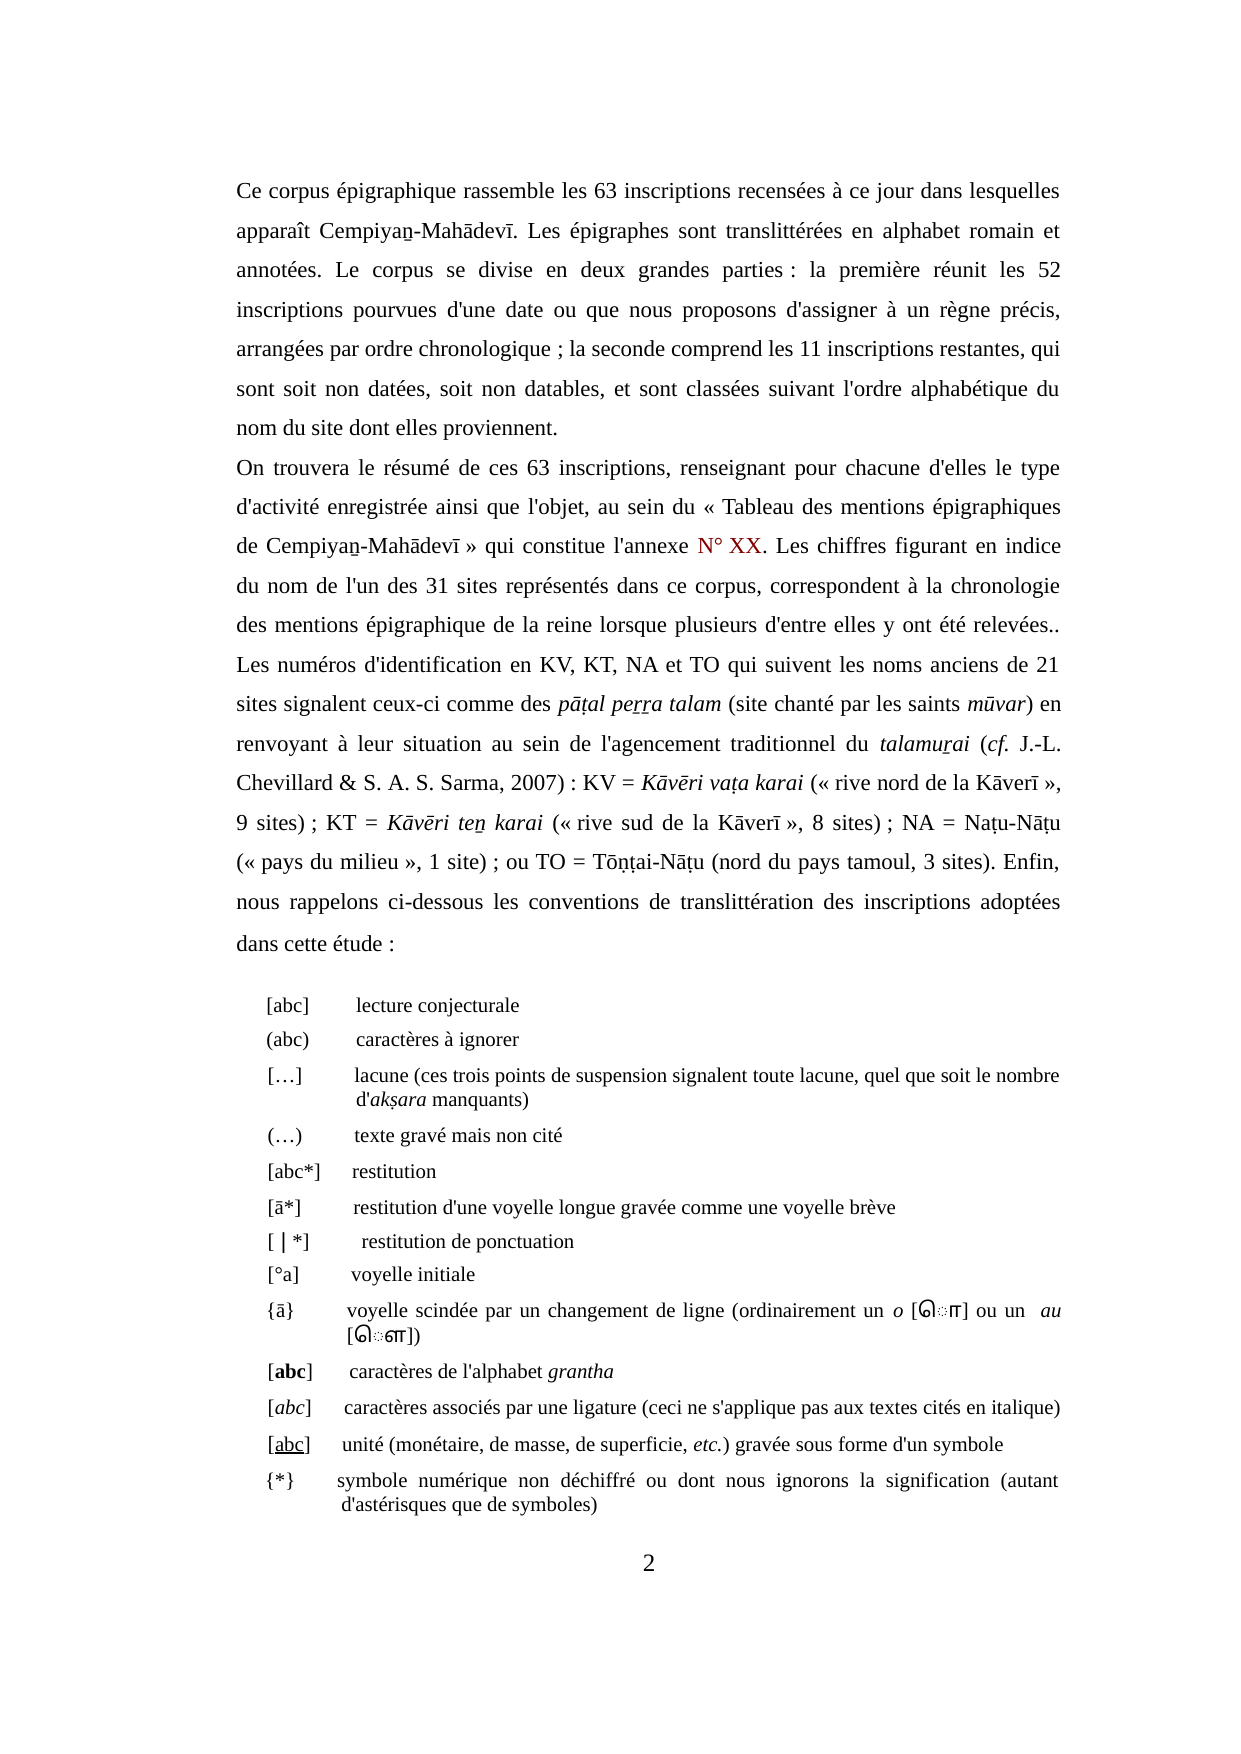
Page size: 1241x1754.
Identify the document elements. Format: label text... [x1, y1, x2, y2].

text [abc] caractères de l'alphabet grantha [267, 1358, 1061, 1383]
text [abc] caractères associés par une ligature (ceci ne s'applique pas aux textes cités en italique) [267, 1394, 1061, 1419]
text [ā*] restitution d'une voyelle longue gravée comme une voyelle brève [267, 1195, 1061, 1219]
text On trouvera le résumé de ces 63 inscriptions, renseignant pour chacune d'elles le type d'activité enregistrée ainsi que l'objet, au sein du « Tableau des mentions épigraphiques de Cempiyaṉ-Mahādevī » qui constitue l'annexe N° XX. Les chiffres figurant en indice du nom de l'un des 31 sites représentés dans ce corpus, correspondent à la chronologie des mentions épigraphique de la reine lorsque plusieurs d'entre elles y ont été relevées.. Les numéros d'identification en KV, KT, NA et TO qui suivent les noms anciens de 21 sites signalent ceux-ci comme des pāṭal peṟṟa talam (site chanté par les saints mūvar) en renvoyant à leur situation au sein de l'agencement traditionnel du talamuṟai (cf. J.-L. Chevillard & S. A. S. Sarma, 2007) : KV = Kāvēri vaṭa karai (« rive nord de la Kāverī », 9 sites) ; KT = Kāvēri teṉ karai (« rive sud de la Kāverī », 8 sites) ; NA = Naṭu-Nāṭu (« pays du milieu », 1 site) ; ou TO = Tōṇṭai-Nāṭu (nord du pays tamoul, 3 sites). Enfin, nous rappelons ci-dessous les conventions de translittération des inscriptions adoptées dans cette étude : [236, 453, 1061, 957]
text (abc) caractères à ignorer [266, 1027, 1061, 1051]
text [abc] unité (monétaire, de masse, de superficie, etc.) gravée sous forme d'un symbole [267, 1431, 1061, 1456]
text [abc*] restitution [267, 1159, 1061, 1183]
text (…) texte gravé mais non cité [267, 1123, 1061, 1147]
text [°a] voyelle initiale [267, 1262, 1061, 1286]
text [abc] lecture conjecturale [266, 993, 1061, 1017]
text […] lacune (ces trois points de suspension signalent toute lacune, quel que soit le nombre d'akṣara manquants) [267, 1063, 1061, 1111]
text {ā} voyelle scindée par un changement de ligne (ordinairement un o [ொ] ou un au [ௌ]) [266, 1298, 1061, 1347]
text Ce corpus épigraphique rassemble les 63 inscriptions recensées à ce jour dans lesquelles apparaît Cempiyaṉ-Mahādevī. Les épigraphes sont translittérées en alphabet romain et annotées. Le corpus se divise en deux grandes parties : la première réunit les 52 inscriptions pourvues d'une date ou que nous proposons d'assigner à un règne précis, arrangées par ordre chronologique ; la seconde comprend les 11 inscriptions restantes, qui sont soit non datées, soit non datables, et sont classées suivant l'ordre alphabétique du nom du site dont elles proviennent. [236, 177, 1061, 440]
text [❘*] restitution de ponctuation [267, 1229, 1061, 1253]
text {*} symbole numérique non déchiffré ou dont nous ignorons la signification (autant d'astérisques que de symboles) [265, 1468, 1059, 1516]
